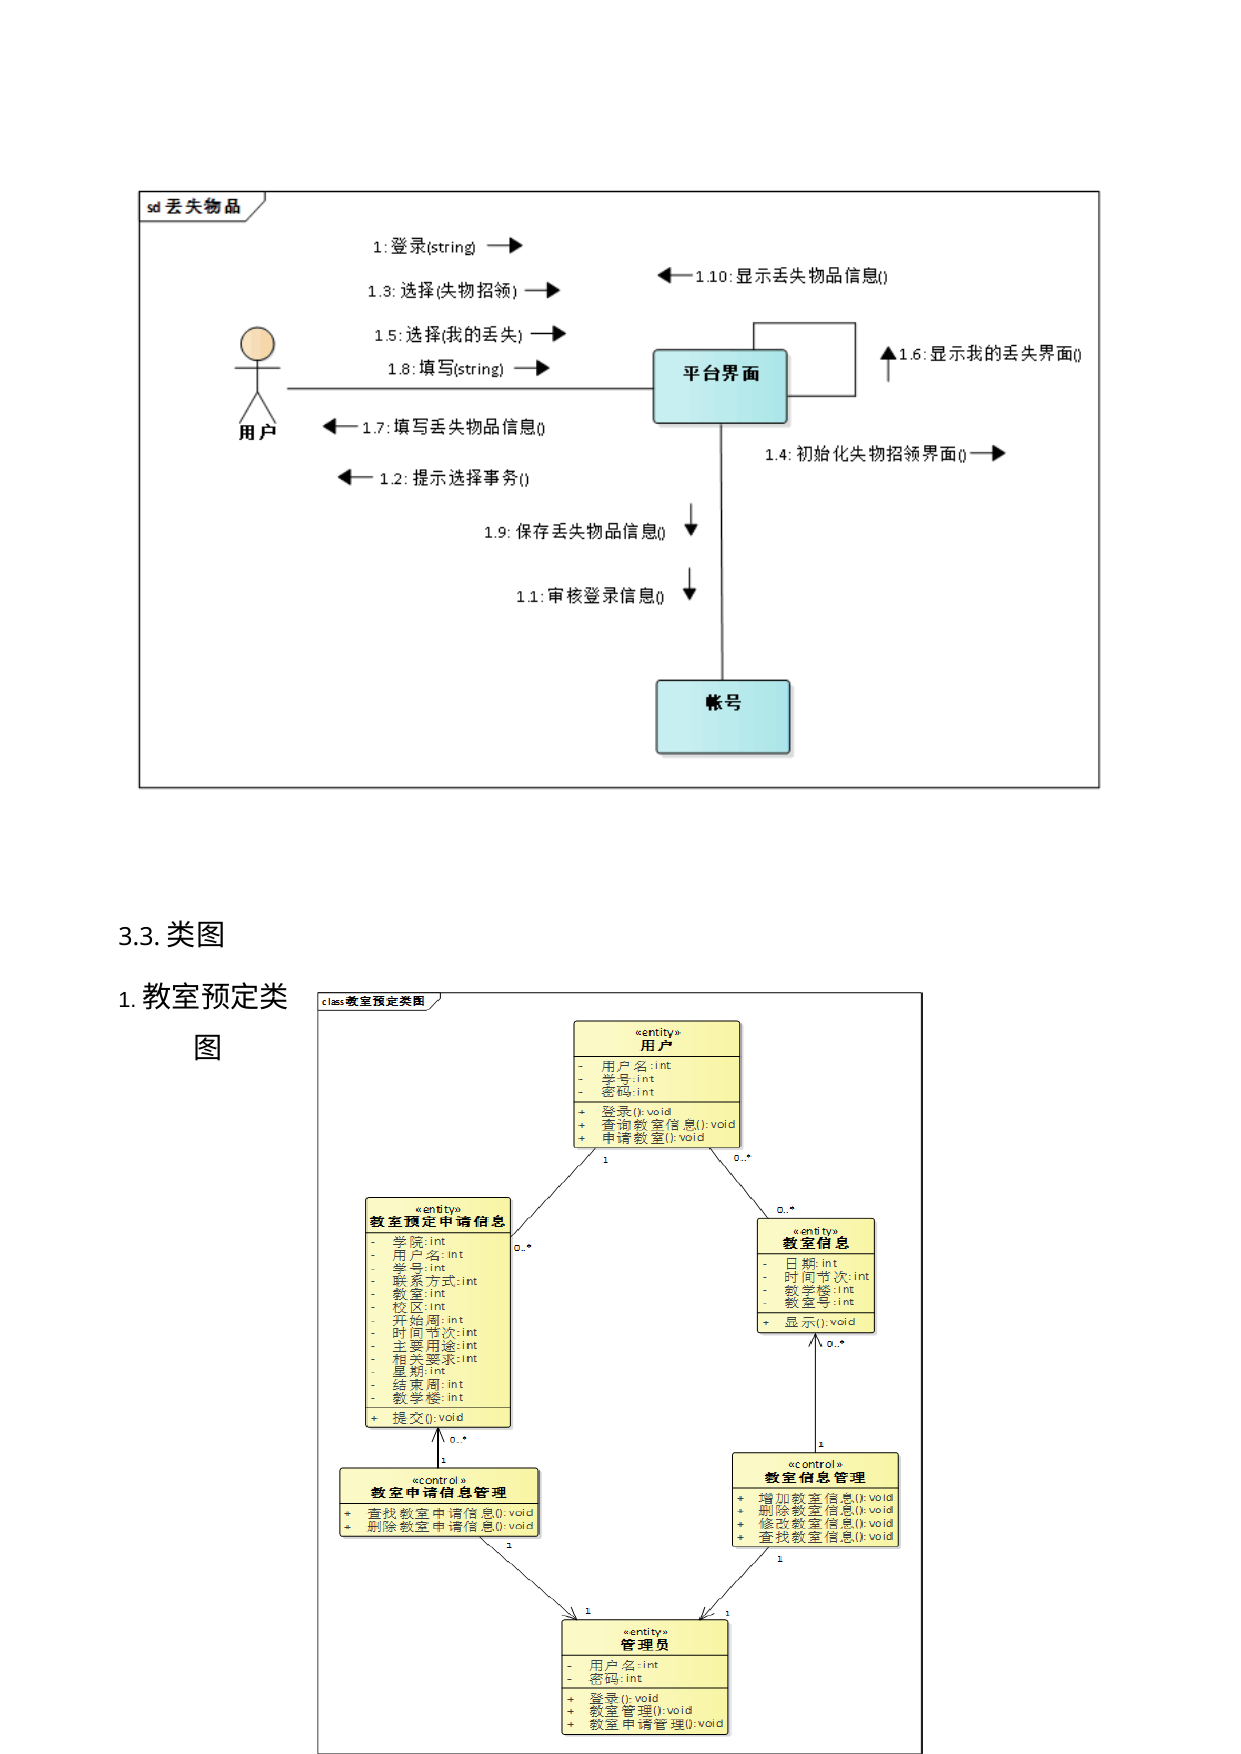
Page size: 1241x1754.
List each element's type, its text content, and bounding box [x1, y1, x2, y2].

picture [135, 187, 1105, 795]
subtitle 教室预定类图 [118, 974, 1122, 1067]
picture [317, 992, 923, 1754]
subtitle 类图 [118, 912, 1122, 954]
